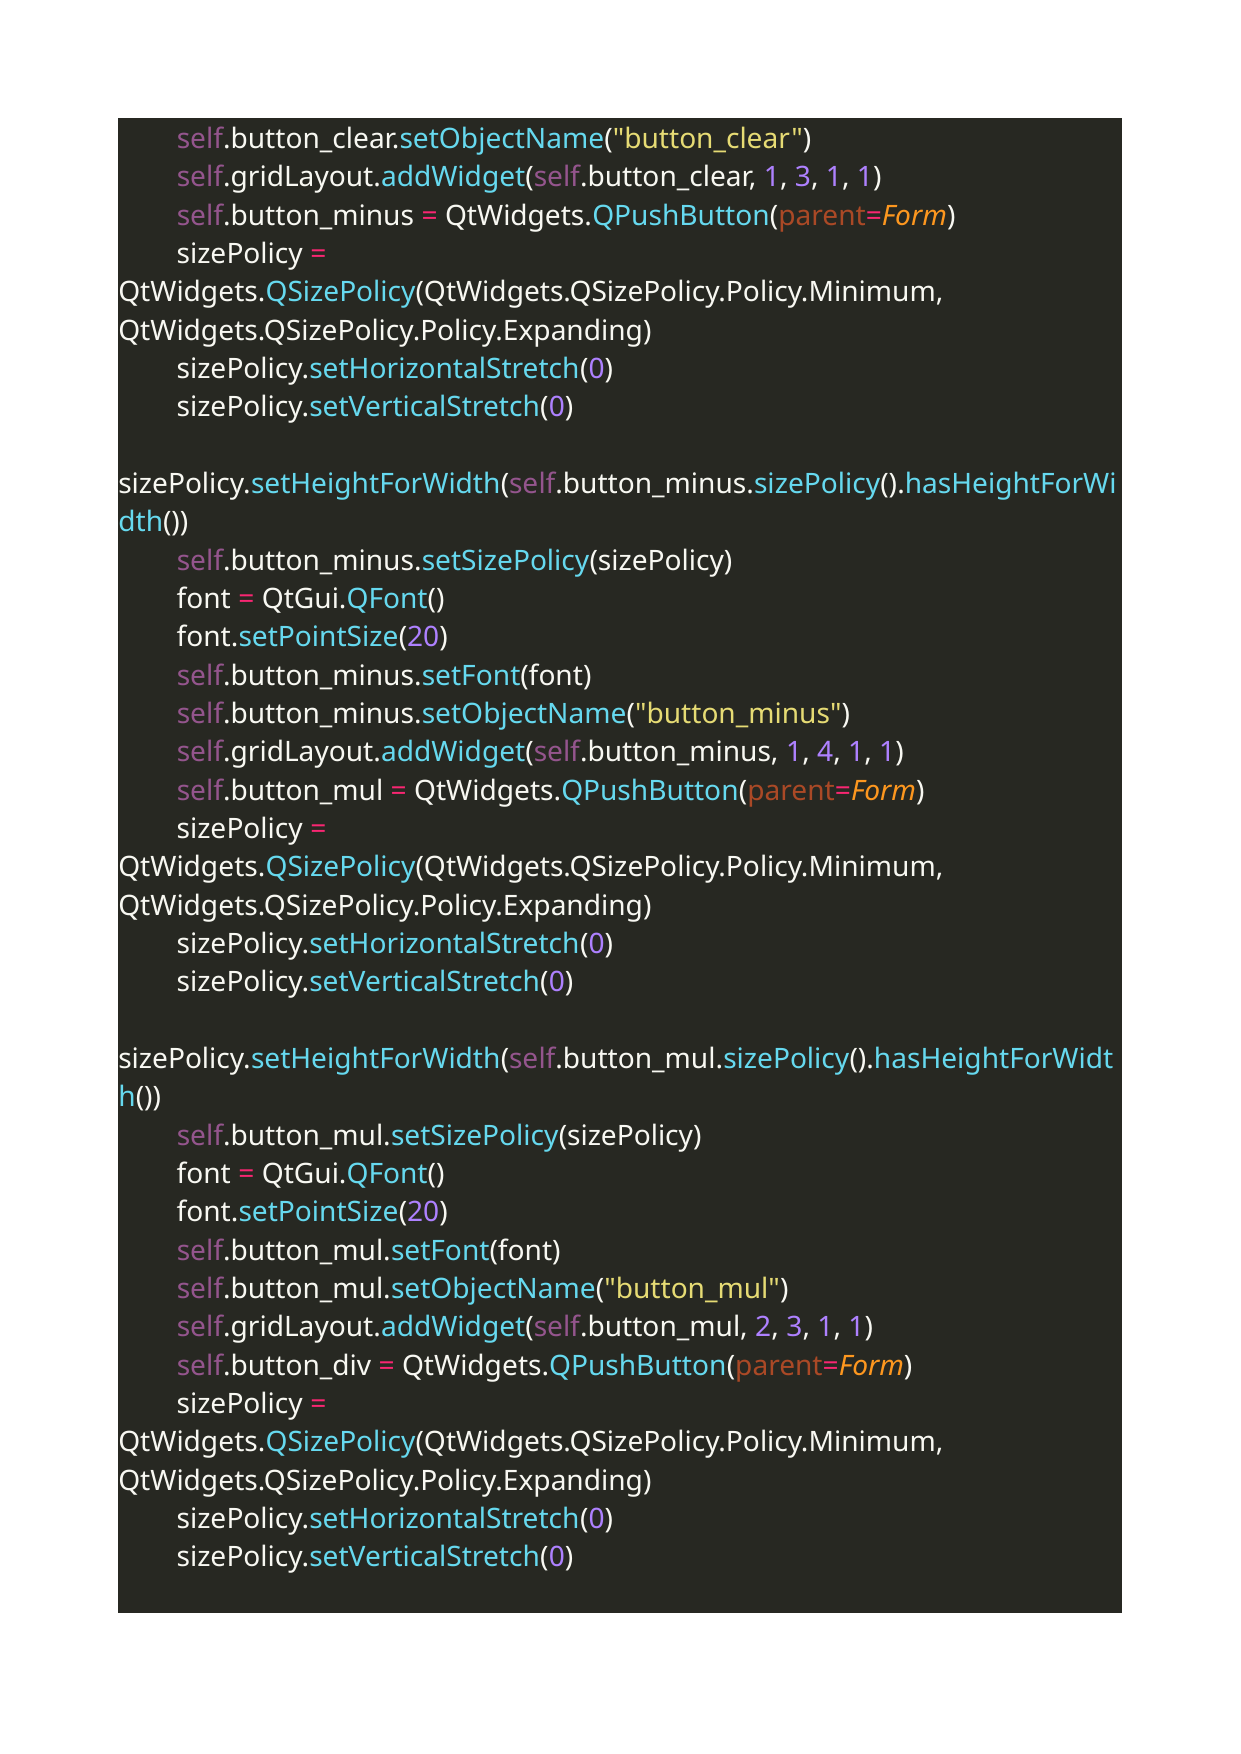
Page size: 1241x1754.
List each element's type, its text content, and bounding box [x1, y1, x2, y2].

text self.button_clear.setObjectName("button_clear") self.gridLayout.addWidget(self.button_clear, 1, 3, 1, 1) self.button_minus = QtWidgets.QPushButton(parent=Form) sizePolicy = QtWidgets.QSizePolicy(QtWidgets.QSizePolicy.Policy.Minimum, QtWidgets.QSizePolicy.Policy.Expanding) sizePolicy.setHorizontalStretch(0) sizePolicy.setVerticalStretch(0) sizePolicy.setHeightForWidth(self.button_minus.sizePolicy().hasHeightForWidth()) self.button_minus.setSizePolicy(sizePolicy) font = QtGui.QFont() font.setPointSize(20) self.button_minus.setFont(font) self.button_minus.setObjectName("button_minus") self.gridLayout.addWidget(self.button_minus, 1, 4, 1, 1) self.button_mul = QtWidgets.QPushButton(parent=Form) sizePolicy = QtWidgets.QSizePolicy(QtWidgets.QSizePolicy.Policy.Minimum, QtWidgets.QSizePolicy.Policy.Expanding) sizePolicy.setHorizontalStretch(0) sizePolicy.setVerticalStretch(0) sizePolicy.setHeightForWidth(self.button_mul.sizePolicy().hasHeightForWidth()) self.button_mul.setSizePolicy(sizePolicy) font = QtGui.QFont() font.setPointSize(20) self.button_mul.setFont(font) self.button_mul.setObjectName("button_mul") self.gridLayout.addWidget(self.button_mul, 2, 3, 1, 1) self.button_div = QtWidgets.QPushButton(parent=Form) sizePolicy = QtWidgets.QSizePolicy(QtWidgets.QSizePolicy.Policy.Minimum, QtWidgets.QSizePolicy.Policy.Expanding) sizePolicy.setHorizontalStretch(0) sizePolicy.setVerticalStretch(0) [118, 118, 1122, 1613]
